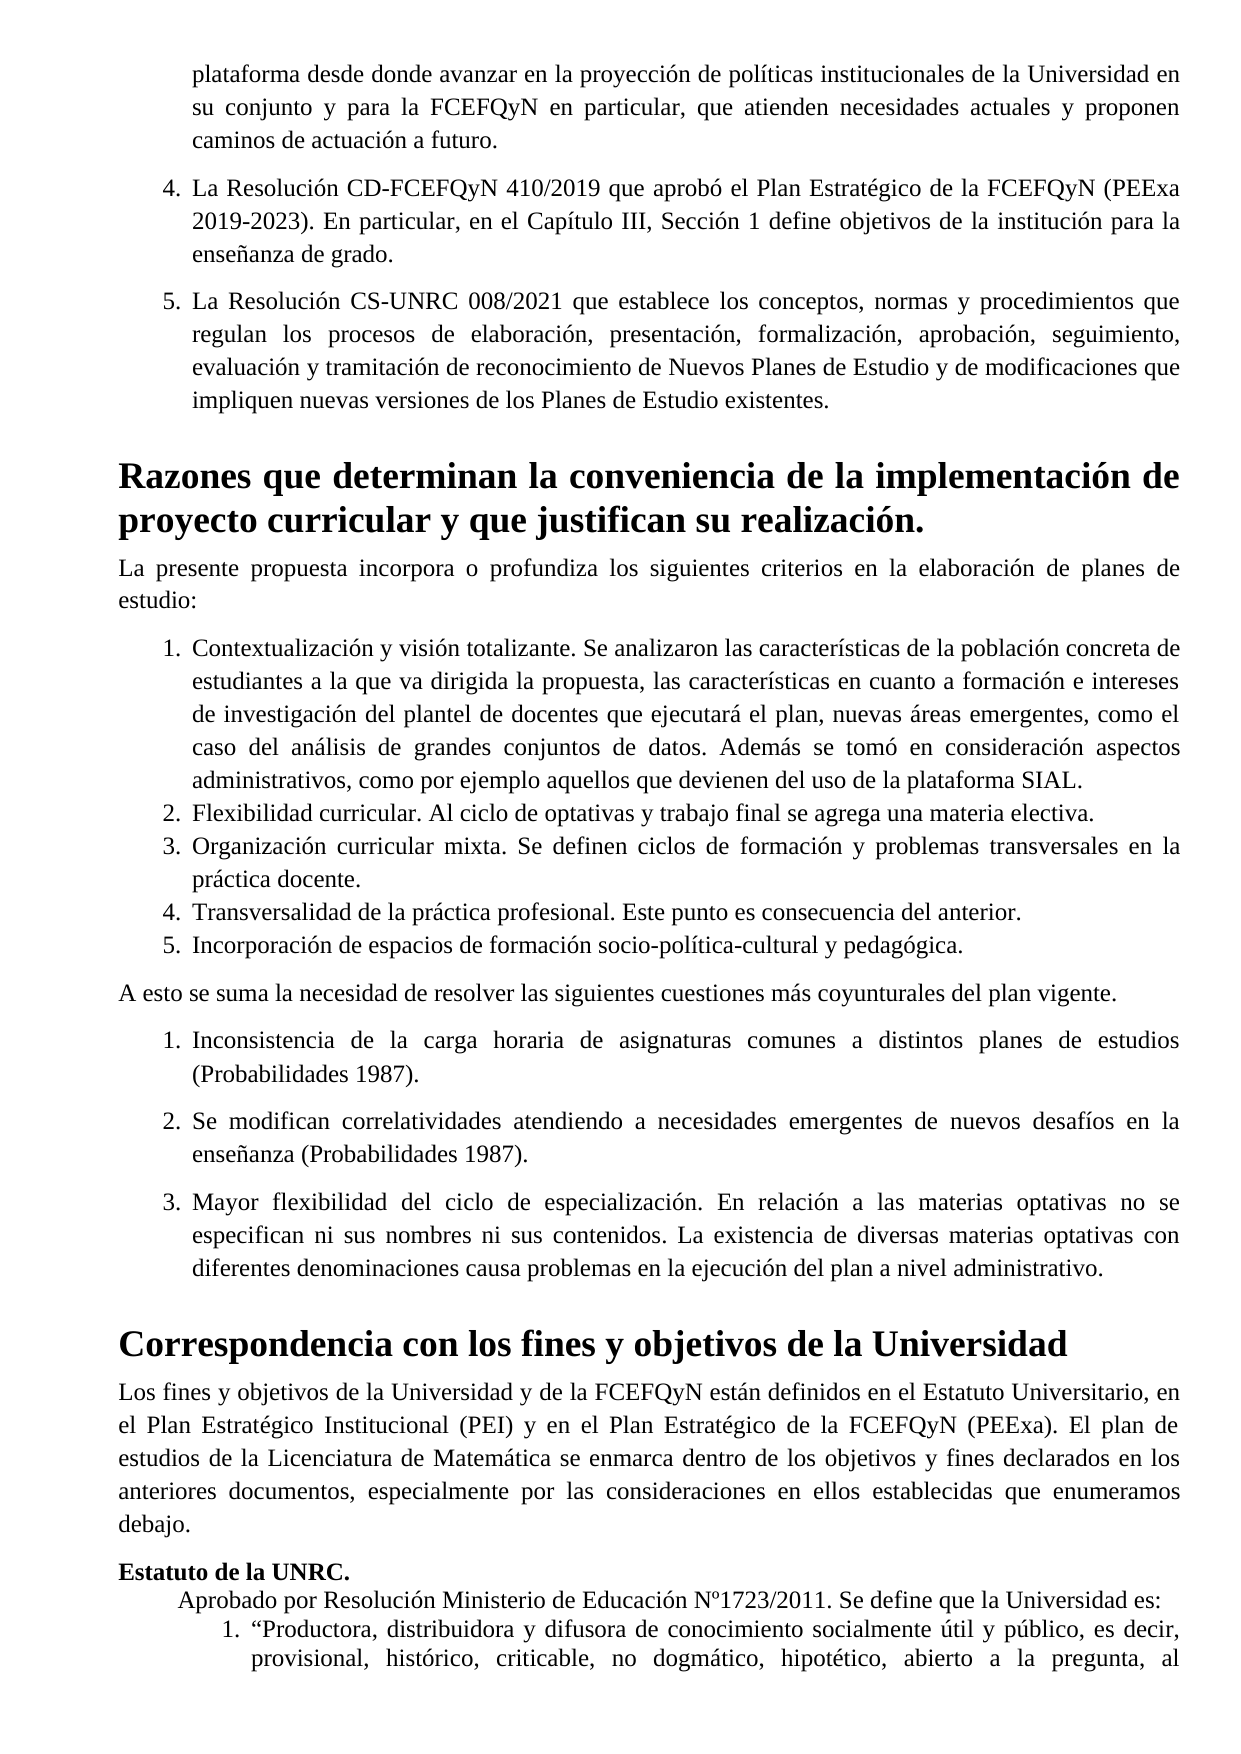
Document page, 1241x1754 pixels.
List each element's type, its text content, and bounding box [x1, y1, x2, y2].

list Transversalidad de la práctica profesional. Este punto es consecuencia del anterior. [162, 897, 1181, 926]
list Inconsistencia de la carga horaria de asignaturas comunes a distintos planes de estudios (Probabilidades 1987). [162, 1026, 1181, 1087]
list Incorporación de espacios de formación socio-política-cultural y pedagógica. [162, 930, 1181, 959]
subtitle Correspondencia con los fines y objetivos de la Universidad [118, 1321, 1181, 1364]
list La Resolución CD-FCEFQyN 410/2019 que aprobó el Plan Estratégico de la FCEFQyN (PEExa 2019-2023). En particular, en el Capítulo III, Sección 1 define objetivos de la institución para la enseñanza de grado. [162, 173, 1181, 267]
list Se modifican correlatividades atendiendo a necesidades emergentes de nuevos desafíos en la enseñanza (Probabilidades 1987). [162, 1106, 1181, 1168]
text La presente propuesta incorpora o profundiza los siguientes criterios en la elaboración de planes de estudio: [118, 553, 1181, 614]
list Mayor flexibilidad del ciclo de especialización. En relación a las materias optativas no se especifican ni sus nombres ni sus contenidos. La existencia de diversas materias optativas con diferentes denominaciones causa problemas en la ejecución del plan a nivel administrativo. [162, 1187, 1181, 1282]
subtitle Razones que determinan la conveniencia de la implementación de proyecto curricular y que justifican su realización. [118, 454, 1181, 540]
list “Productora, distribuidora y difusora de conocimiento socialmente útil y público, es decir, provisional, histórico, criticable, no dogmático, hipotético, abierto a la pregunta, al [221, 1614, 1181, 1672]
list plataforma desde donde avanzar en la proyección de políticas institucionales de la Universidad en su conjunto y para la FCEFQyN en particular, que atienden necesidades actuales y proponen caminos de actuación a futuro. [162, 59, 1181, 154]
text Los fines y objetivos de la Universidad y de la FCEFQyN están definidos en el Estatuto Universitario, en el Plan Estratégico Institucional (PEI) y en el Plan Estratégico de la FCEFQyN (PEExa). El plan de estudios de la Licenciatura de Matemática se enmarca dentro de los objetivos y fines declarados en los anteriores documentos, especialmente por las consideraciones en ellos establecidas que enumeramos debajo. [118, 1377, 1181, 1538]
list Organización curricular mixta. Se definen ciclos de formación y problemas transversales en la práctica docente. [162, 831, 1181, 893]
text A esto se suma la necesidad de resolver las siguientes cuestiones más coyunturales del plan vigente. [118, 978, 1181, 1007]
list Contextualización y visión totalizante. Se analizaron las características de la población concreta de estudiantes a la que va dirigida la propuesta, las características en cuanto a formación e intereses de investigación del plantel de docentes que ejecutará el plan, nuevas áreas emergentes, como el caso del análisis de grandes conjuntos de datos. Además se tomó en consideración aspectos administrativos, como por ejemplo aquellos que devienen del uso de la plataforma SIAL. [162, 633, 1181, 794]
subtitle Estatuto de la UNRC. [118, 1557, 1181, 1585]
list La Resolución CS-UNRC 008/2021 que establece los conceptos, normas y procedimientos que regulan los procesos de elaboración, presentación, formalización, aprobación, seguimiento, evaluación y tramitación de reconocimiento de Nuevos Planes de Estudio y de modificaciones que impliquen nuevas versiones de los Planes de Estudio existentes. [162, 286, 1181, 414]
list Aprobado por Resolución Ministerio de Educación Nº1723/2011. Se define que la Universidad es: [177, 1585, 1181, 1614]
list Flexibilidad curricular. Al ciclo de optativas y trabajo final se agrega una materia electiva. [162, 798, 1181, 827]
